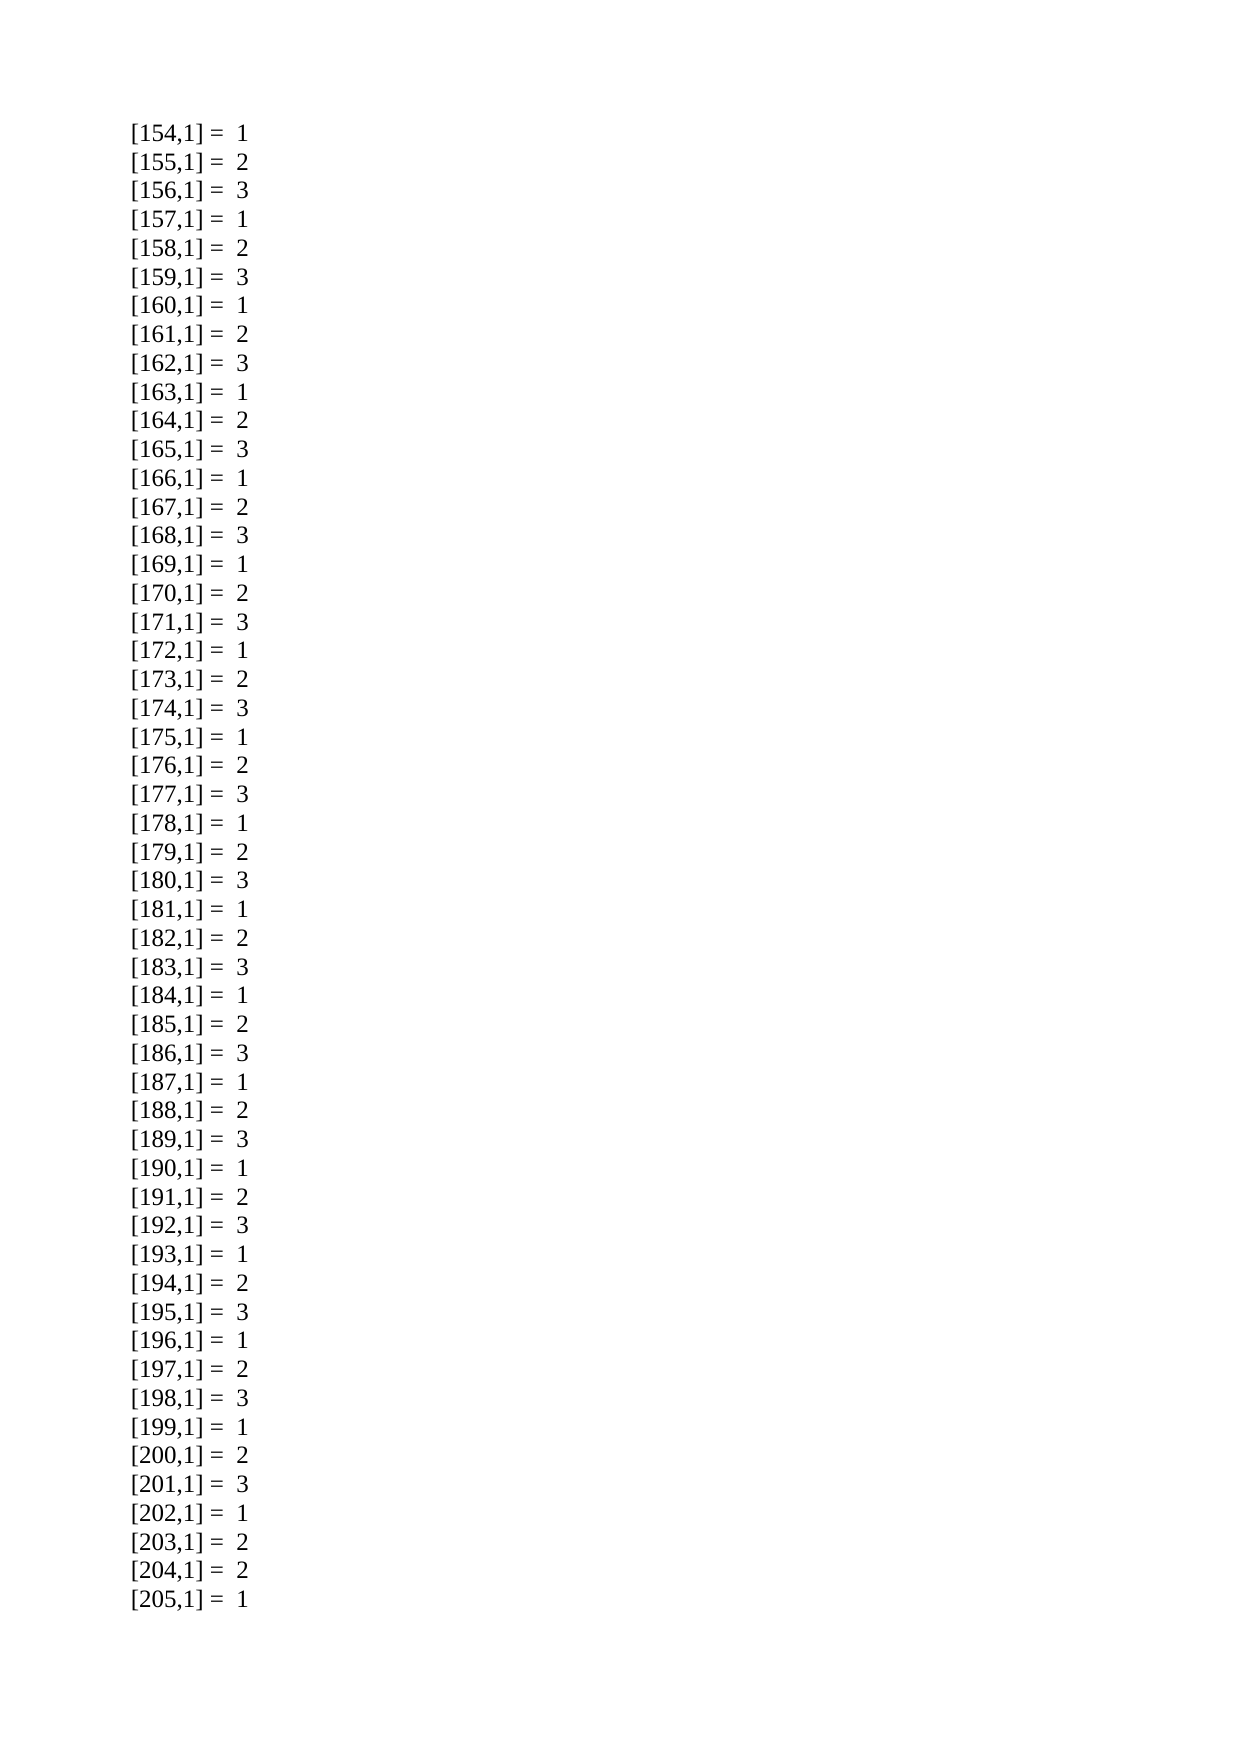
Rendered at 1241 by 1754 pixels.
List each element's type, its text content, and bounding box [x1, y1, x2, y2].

text [160,1] = 1 [118, 291, 1122, 319]
text [200,1] = 2 [118, 1441, 1122, 1469]
text [196,1] = 1 [118, 1326, 1122, 1354]
text [195,1] = 3 [118, 1297, 1122, 1326]
text [162,1] = 3 [118, 348, 1122, 377]
text [175,1] = 1 [118, 722, 1122, 751]
text [194,1] = 2 [118, 1268, 1122, 1297]
text [155,1] = 2 [118, 147, 1122, 176]
text [166,1] = 1 [118, 463, 1122, 492]
text [161,1] = 2 [118, 319, 1122, 348]
text [158,1] = 2 [118, 233, 1122, 262]
text [204,1] = 2 [118, 1556, 1122, 1584]
text [198,1] = 3 [118, 1383, 1122, 1412]
text [165,1] = 3 [118, 434, 1122, 463]
text [188,1] = 2 [118, 1096, 1122, 1124]
text [159,1] = 3 [118, 262, 1122, 291]
text [157,1] = 1 [118, 204, 1122, 233]
text [168,1] = 3 [118, 521, 1122, 549]
text [192,1] = 3 [118, 1211, 1122, 1239]
text [170,1] = 2 [118, 578, 1122, 607]
text [174,1] = 3 [118, 693, 1122, 722]
text [167,1] = 2 [118, 492, 1122, 521]
text [189,1] = 3 [118, 1124, 1122, 1153]
text [163,1] = 1 [118, 377, 1122, 406]
text [178,1] = 1 [118, 808, 1122, 837]
text [176,1] = 2 [118, 751, 1122, 779]
text [201,1] = 3 [118, 1469, 1122, 1498]
text [187,1] = 1 [118, 1067, 1122, 1096]
text [202,1] = 1 [118, 1498, 1122, 1527]
text [190,1] = 1 [118, 1153, 1122, 1182]
text [181,1] = 1 [118, 894, 1122, 923]
text [205,1] = 1 [118, 1584, 1122, 1613]
text [203,1] = 2 [118, 1527, 1122, 1556]
text [173,1] = 2 [118, 664, 1122, 693]
text [180,1] = 3 [118, 866, 1122, 894]
text [186,1] = 3 [118, 1038, 1122, 1067]
text [172,1] = 1 [118, 636, 1122, 664]
text [171,1] = 3 [118, 607, 1122, 636]
text [184,1] = 1 [118, 981, 1122, 1009]
text [154,1] = 1 [118, 118, 1122, 147]
text [164,1] = 2 [118, 406, 1122, 434]
text [193,1] = 1 [118, 1239, 1122, 1268]
text [191,1] = 2 [118, 1182, 1122, 1211]
text [179,1] = 2 [118, 837, 1122, 866]
text [199,1] = 1 [118, 1412, 1122, 1441]
text [185,1] = 2 [118, 1009, 1122, 1038]
text [183,1] = 3 [118, 952, 1122, 981]
text [177,1] = 3 [118, 779, 1122, 808]
text [182,1] = 2 [118, 923, 1122, 952]
text [156,1] = 3 [118, 176, 1122, 204]
text [197,1] = 2 [118, 1354, 1122, 1383]
text [169,1] = 1 [118, 549, 1122, 578]
